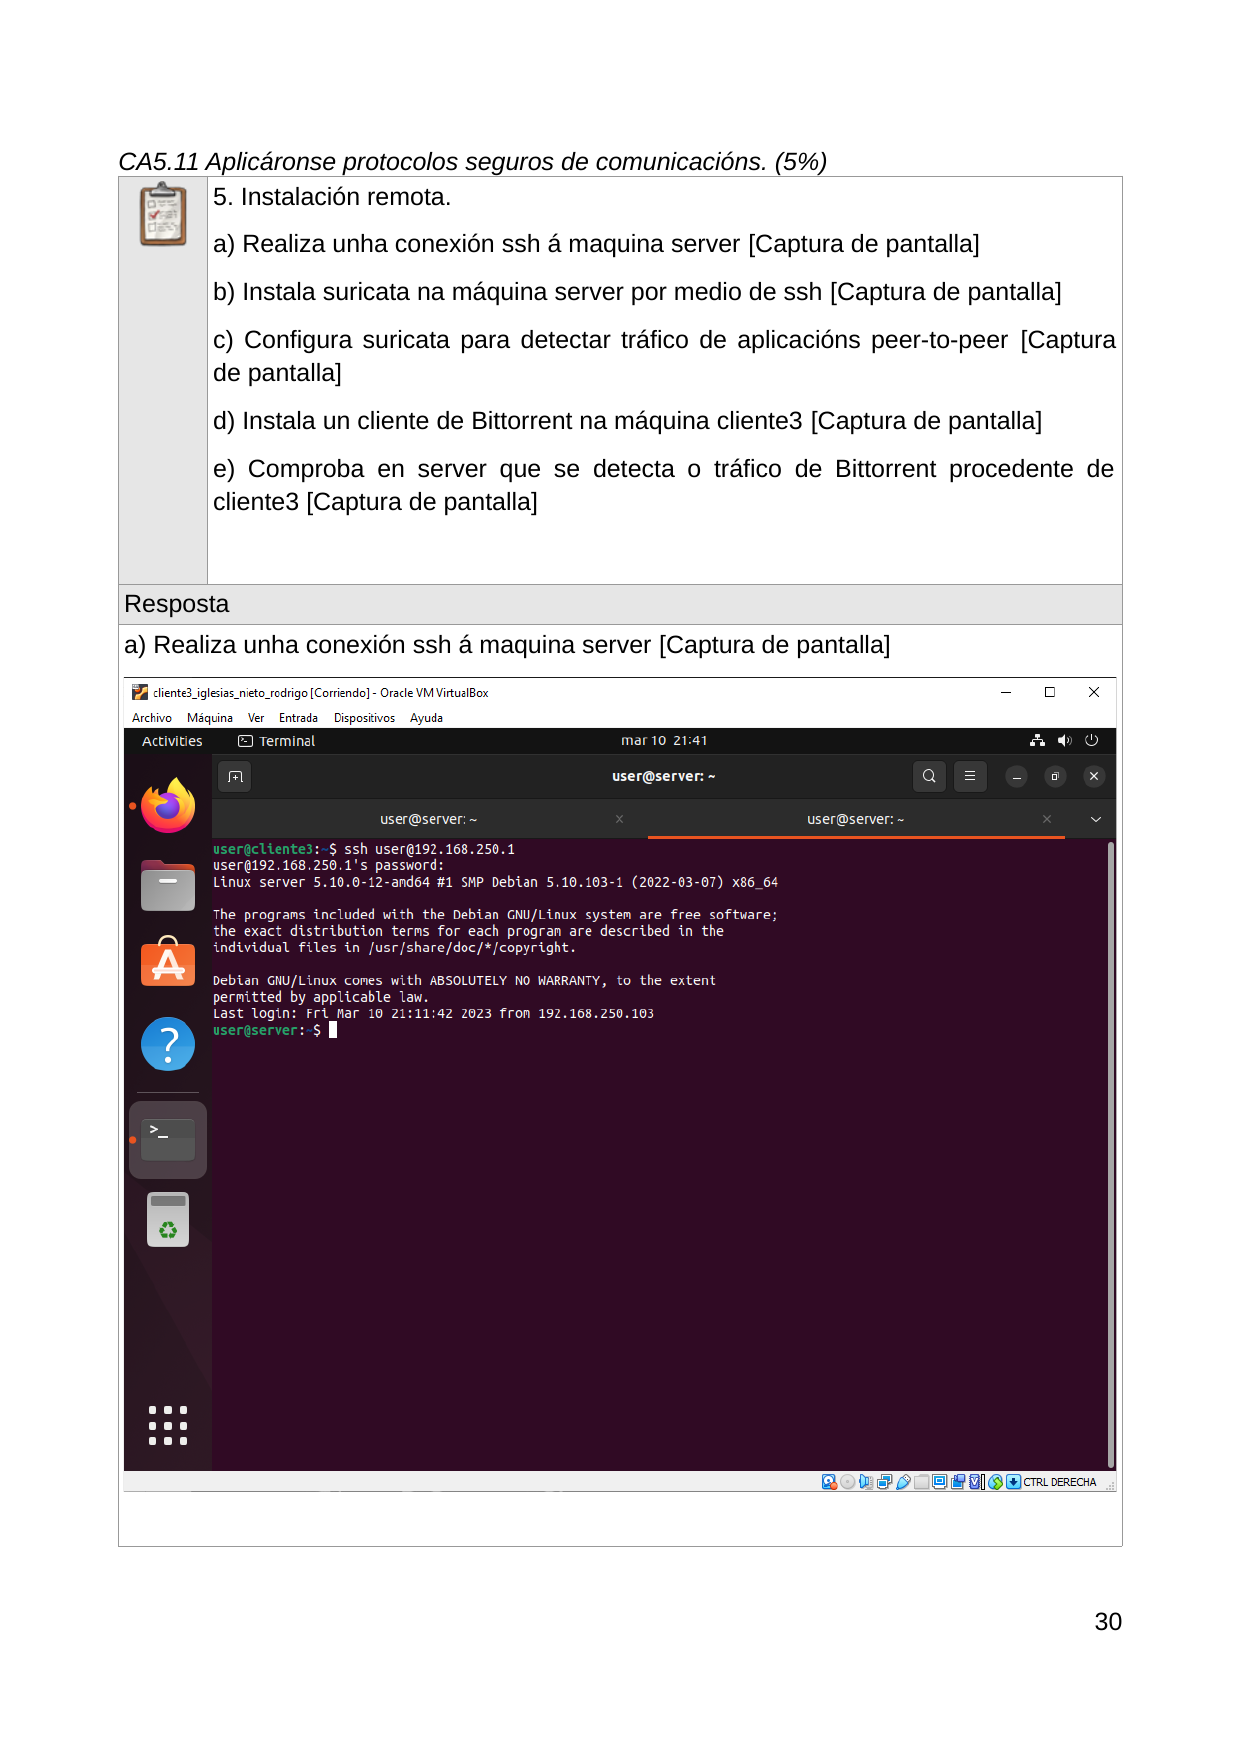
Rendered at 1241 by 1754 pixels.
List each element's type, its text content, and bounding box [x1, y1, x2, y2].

table_cell a) Realiza unha conexión ssh á maquina server [Captura de pantalla] [119, 625, 1122, 1546]
picture [123, 677, 1117, 1492]
picture [130, 181, 195, 247]
table_cell Resposta [119, 585, 1122, 624]
table_header 5. Instalación remota. a) Realiza unha conexión ssh á maquina server [Captura de pantalla] b) Instala suricata na máquina server por medio de ssh [Captura de pantalla] c) Configura suricata para detectar tráfico de aplicacións peer-to-peer [Captura de pantalla] d) Instala un cliente de Bittorrent na máquina cliente3 [Captura de pantalla] e) Comproba en server que se detecta o tráfico de Bittorrent procedente de cliente3 [Captura de pantalla] [208, 177, 1122, 584]
text CA5.11 Aplicáronse protocolos seguros de comunicacións. (5%) [118, 147, 1122, 176]
table_header [119, 177, 207, 584]
